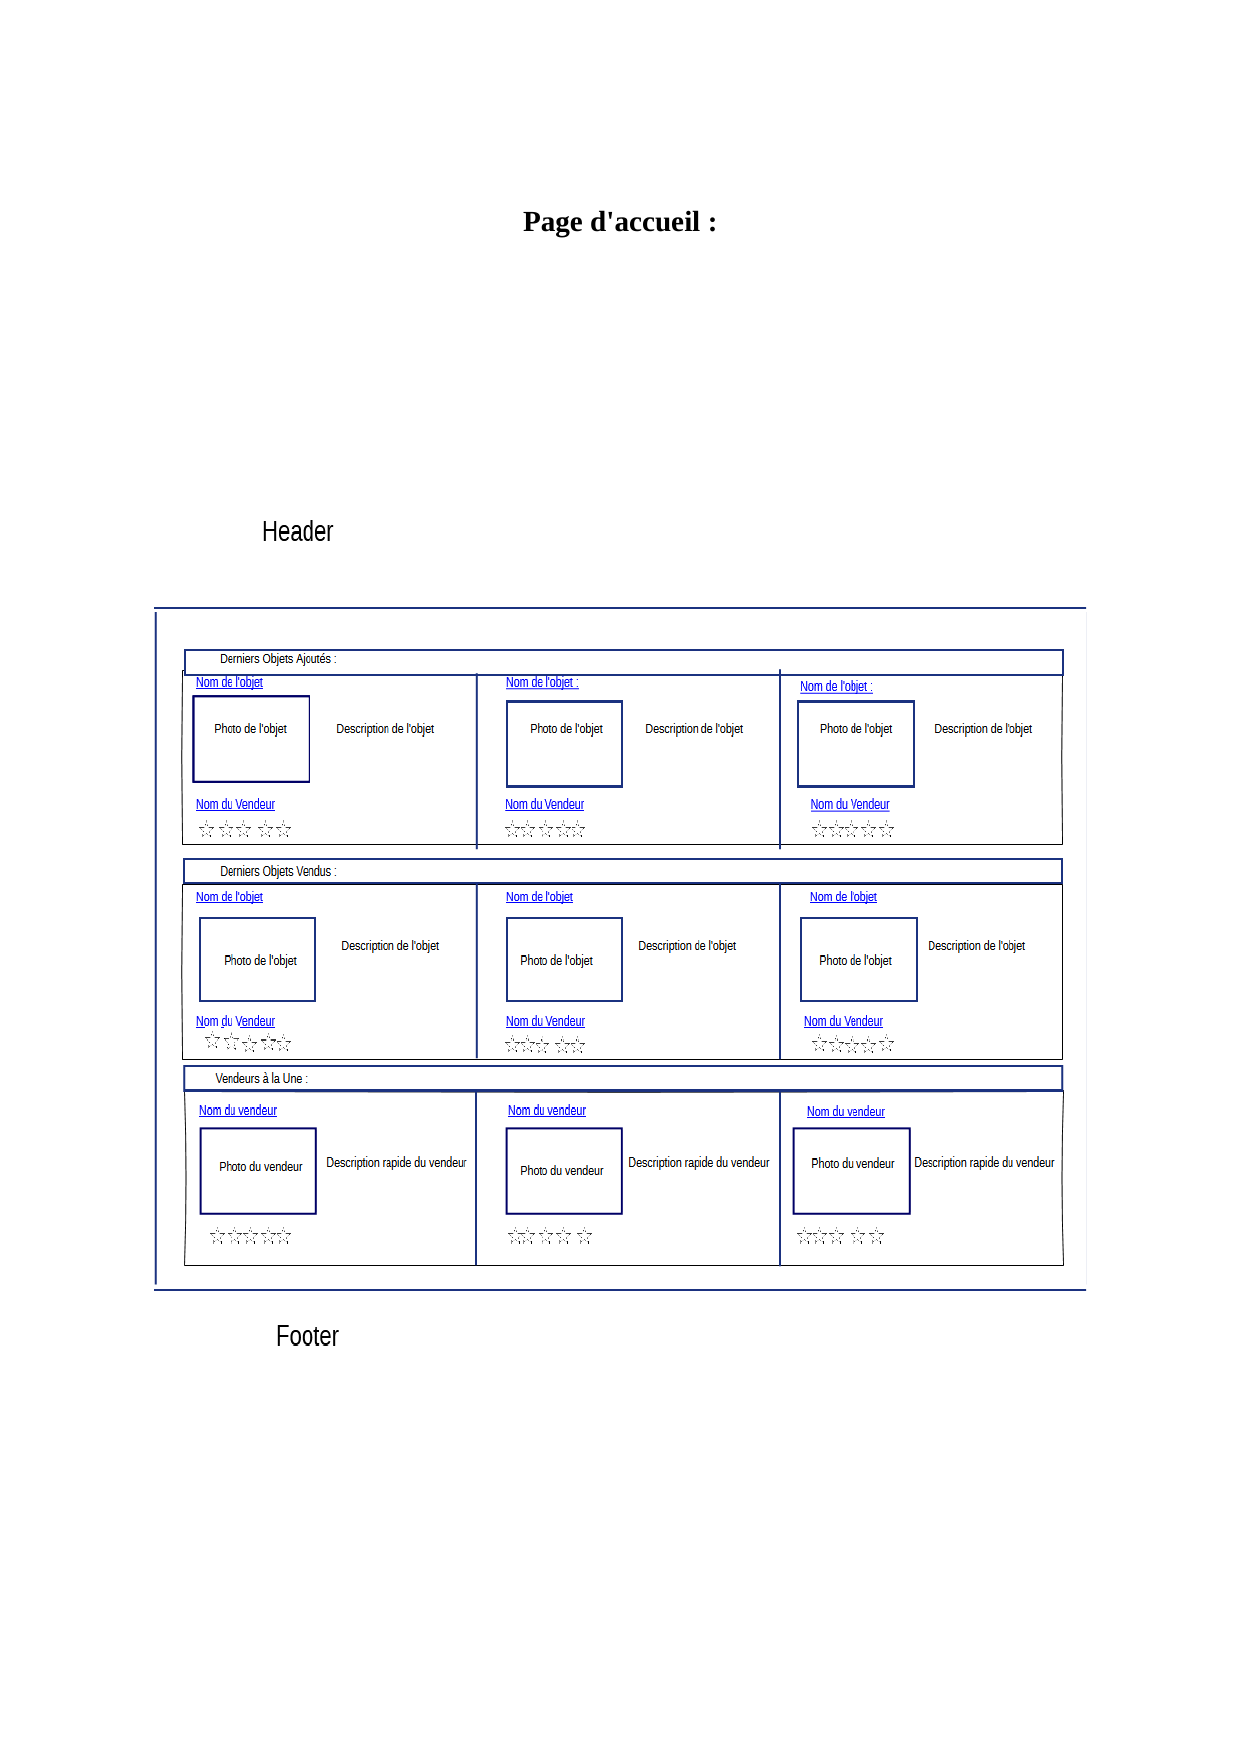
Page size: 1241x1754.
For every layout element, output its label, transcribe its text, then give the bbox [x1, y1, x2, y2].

picture [154, 466, 1087, 1413]
text Page d'accueil : [118, 204, 1122, 238]
